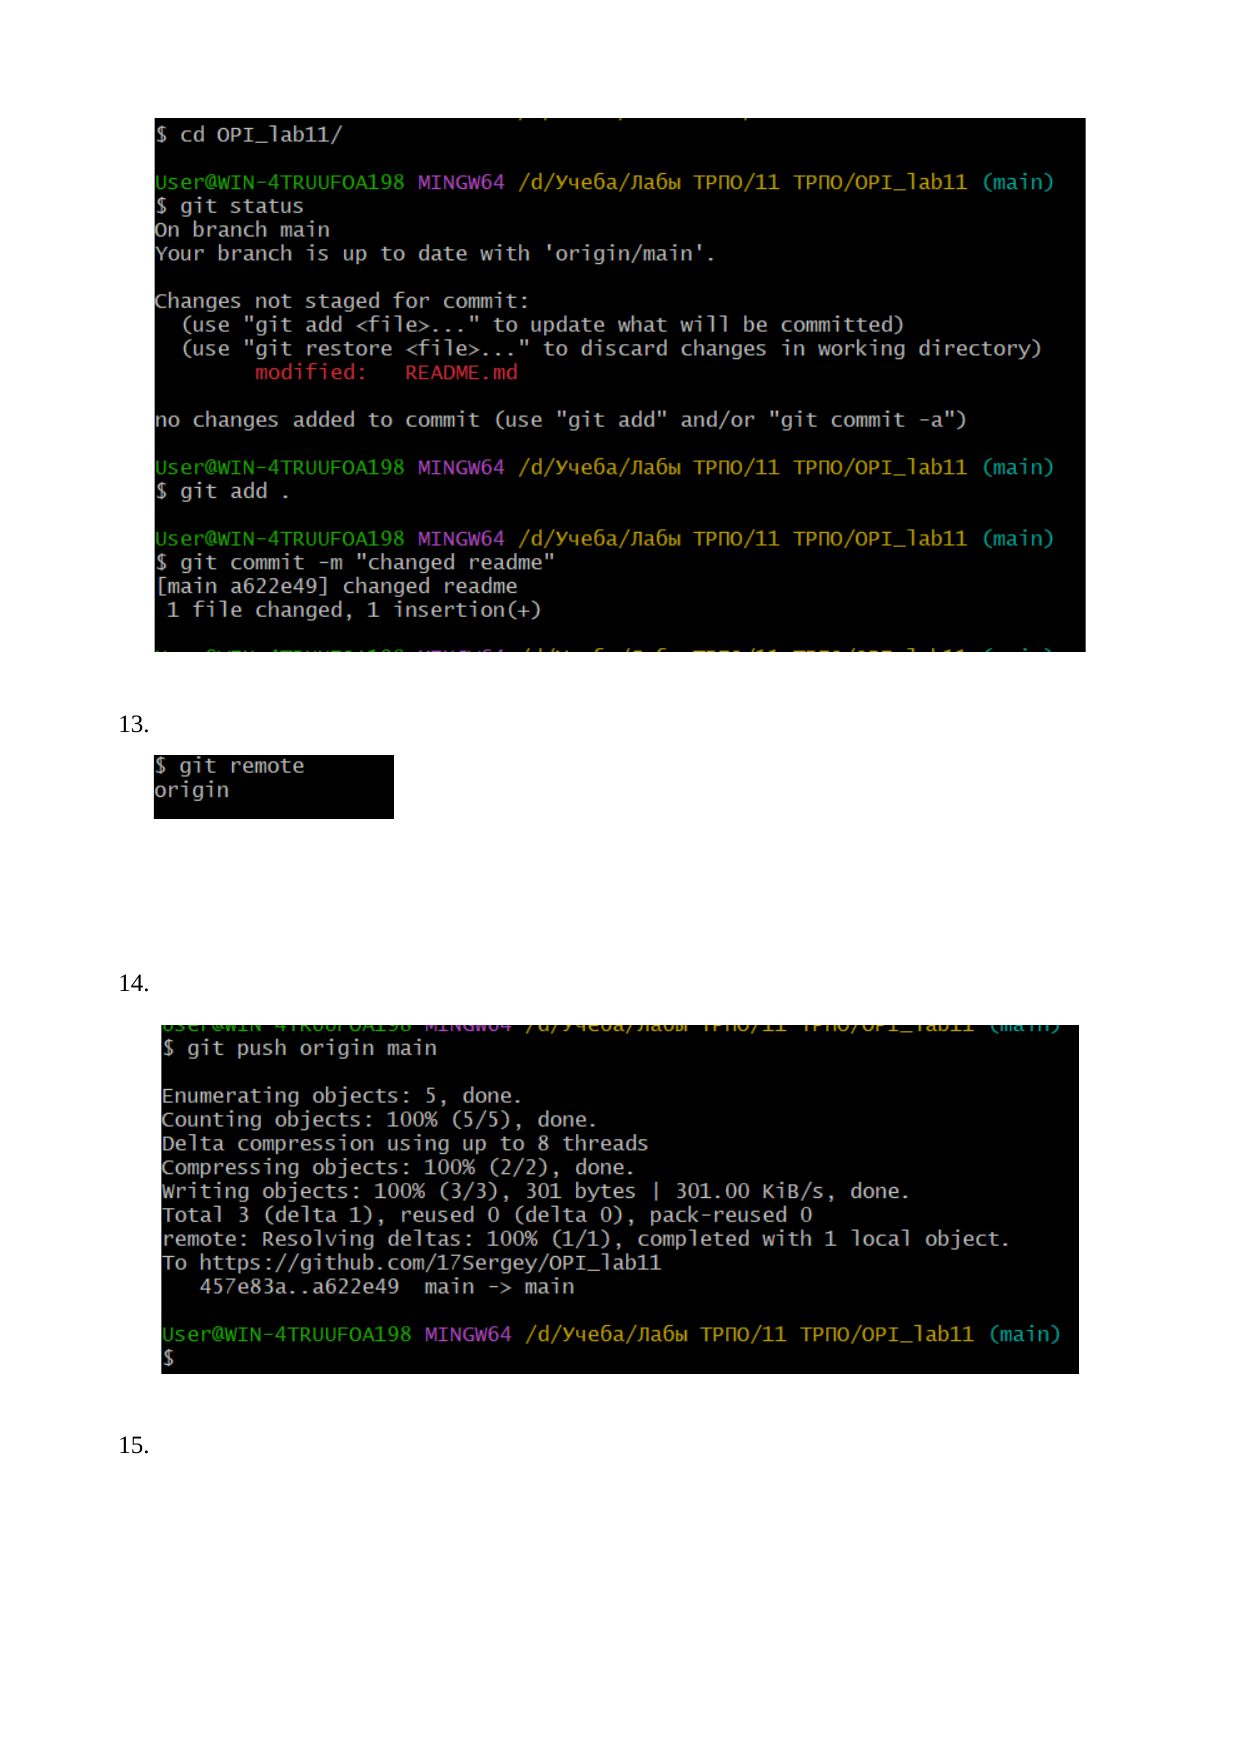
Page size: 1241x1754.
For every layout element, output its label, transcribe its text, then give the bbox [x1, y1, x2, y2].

picture [161, 1025, 1079, 1374]
text 14. [118, 968, 1122, 997]
picture [154, 118, 1086, 652]
picture [153, 755, 394, 819]
text 13. [118, 709, 1122, 738]
text 15. [118, 1431, 1122, 1459]
